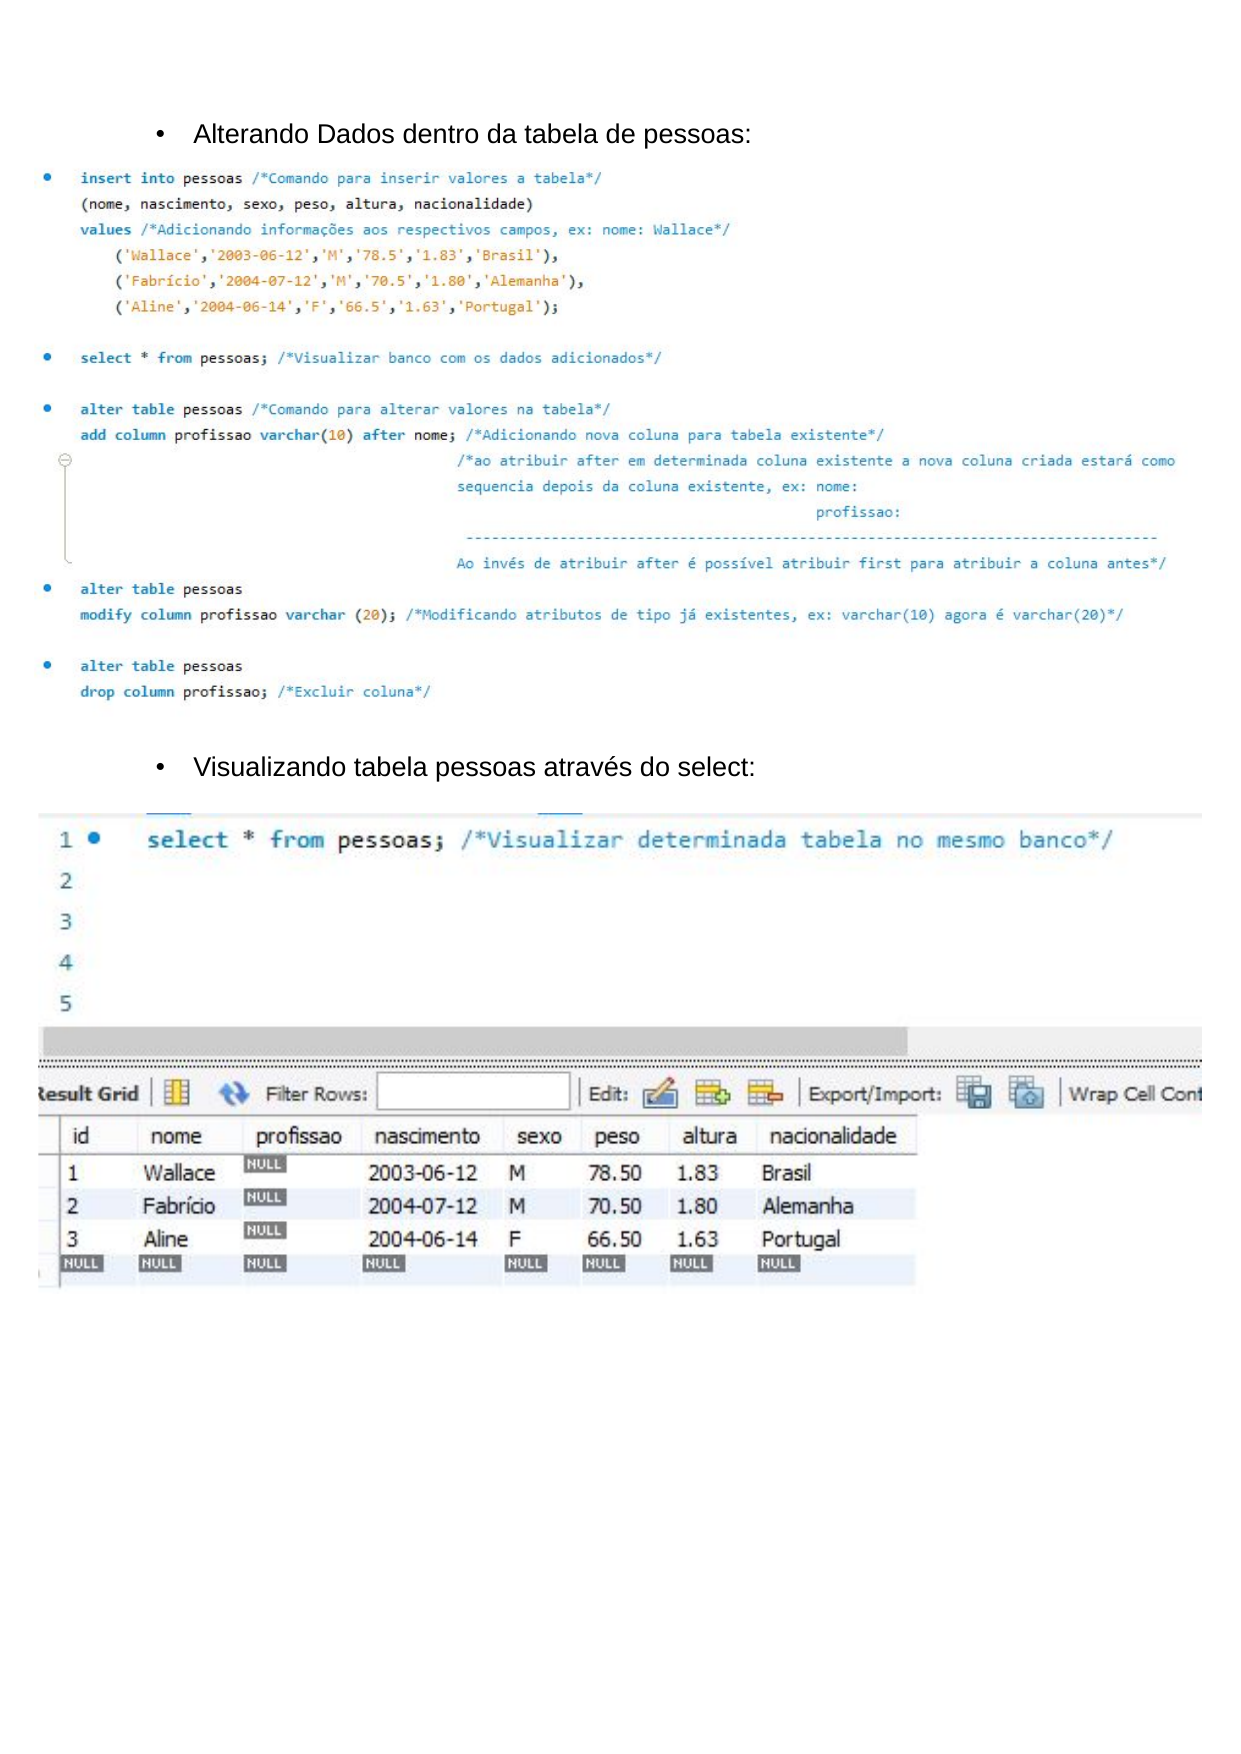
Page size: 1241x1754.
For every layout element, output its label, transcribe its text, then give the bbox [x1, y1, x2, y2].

list Visualizando tabela pessoas através do select: [156, 751, 1122, 782]
picture [38, 813, 1202, 1294]
list Alterando Dados dentro da tabela de pessoas: [156, 118, 1122, 149]
picture [34, 149, 1207, 720]
